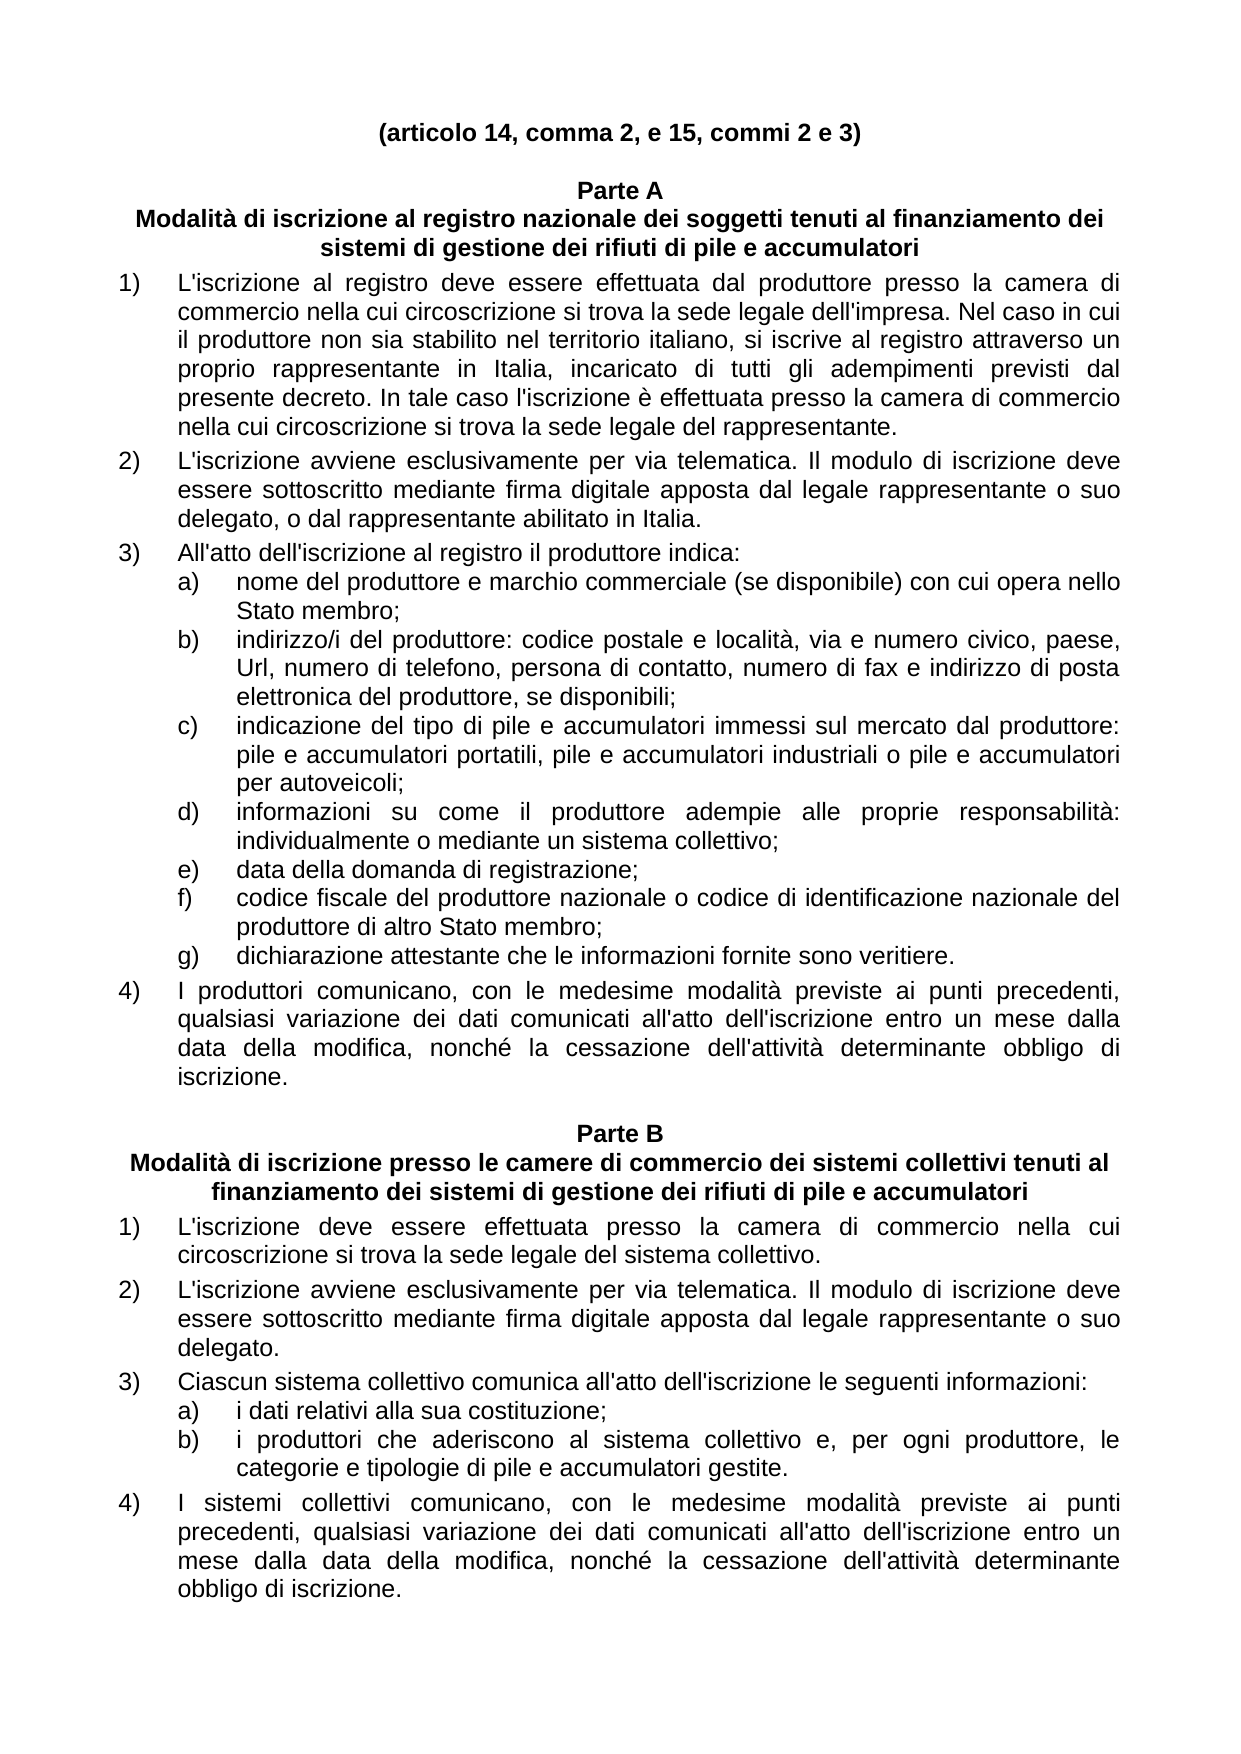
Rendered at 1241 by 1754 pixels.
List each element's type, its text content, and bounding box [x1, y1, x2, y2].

text b) i produttori che aderiscono al sistema collettivo e, per ogni produttore, le categorie e tipologie di pile e accumulatori gestite. [177, 1425, 1122, 1482]
text 4) I produttori comunicano, con le medesime modalità previste ai punti precedenti, qualsiasi variazione dei dati comunicati all'atto dell'iscrizione entro un mese dalla data della modifica, nonché la cessazione dell'attività determinante obbligo di iscrizione. [118, 976, 1122, 1091]
text 3) Ciascun sistema collettivo comunica all'atto dell'iscrizione le seguenti informazioni: [118, 1367, 1122, 1396]
text 2) L'iscrizione avviene esclusivamente per via telematica. Il modulo di iscrizione deve essere sottoscritto mediante firma digitale apposta dal legale rappresentante o suo delegato, o dal rappresentante abilitato in Italia. [118, 446, 1122, 532]
text d) informazioni su come il produttore adempie alle proprie responsabilità: individualmente o mediante un sistema collettivo; [177, 797, 1122, 855]
subtitle Parte B Modalità di iscrizione presso le camere di commercio dei sistemi collettivi tenuti al finanziamento dei sistemi di gestione dei rifiuti di pile e accumulatori [118, 1119, 1122, 1206]
text 1) L'iscrizione deve essere effettuata presso la camera di commercio nella cui circoscrizione si trova la sede legale del sistema collettivo. [118, 1212, 1122, 1269]
text 3) All'atto dell'iscrizione al registro il produttore indica: [118, 538, 1122, 567]
text f) codice fiscale del produttore nazionale o codice di identificazione nazionale del produttore di altro Stato membro; [177, 883, 1122, 941]
text g) dichiarazione attestante che le informazioni fornite sono veritiere. [177, 941, 1122, 970]
text b) indirizzo/i del produttore: codice postale e località, via e numero civico, paese, Url, numero di telefono, persona di contatto, numero di fax e indirizzo di posta elettronica del produttore, se disponibili; [177, 625, 1122, 711]
text c) indicazione del tipo di pile e accumulatori immessi sul mercato dal produttore: pile e accumulatori portatili, pile e accumulatori industriali o pile e accumulatori per autoveicoli; [177, 711, 1122, 797]
text (articolo 14, comma 2, e 15, commi 2 e 3) [118, 118, 1122, 147]
text e) data della domanda di registrazione; [177, 855, 1122, 883]
text 2) L'iscrizione avviene esclusivamente per via telematica. Il modulo di iscrizione deve essere sottoscritto mediante firma digitale apposta dal legale rappresentante o suo delegato. [118, 1275, 1122, 1361]
subtitle Parte A Modalità di iscrizione al registro nazionale dei soggetti tenuti al finanziamento dei sistemi di gestione dei rifiuti di pile e accumulatori [118, 176, 1122, 262]
text a) i dati relativi alla sua costituzione; [177, 1396, 1122, 1425]
text 4) I sistemi collettivi comunicano, con le medesime modalità previste ai punti precedenti, qualsiasi variazione dei dati comunicati all'atto dell'iscrizione entro un mese dalla data della modifica, nonché la cessazione dell'attività determinante obbligo di iscrizione. [118, 1488, 1122, 1603]
text a) nome del produttore e marchio commerciale (se disponibile) con cui opera nello Stato membro; [177, 567, 1122, 625]
text 1) L'iscrizione al registro deve essere effettuata dal produttore presso la camera di commercio nella cui circoscrizione si trova la sede legale dell'impresa. Nel caso in cui il produttore non sia stabilito nel territorio italiano, si iscrive al registro attraverso un proprio rappresentante in Italia, incaricato di tutti gli adempimenti previsti dal presente decreto. In tale caso l'iscrizione è effettuata presso la camera di commercio nella cui circoscrizione si trova la sede legale del rappresentante. [118, 268, 1122, 440]
